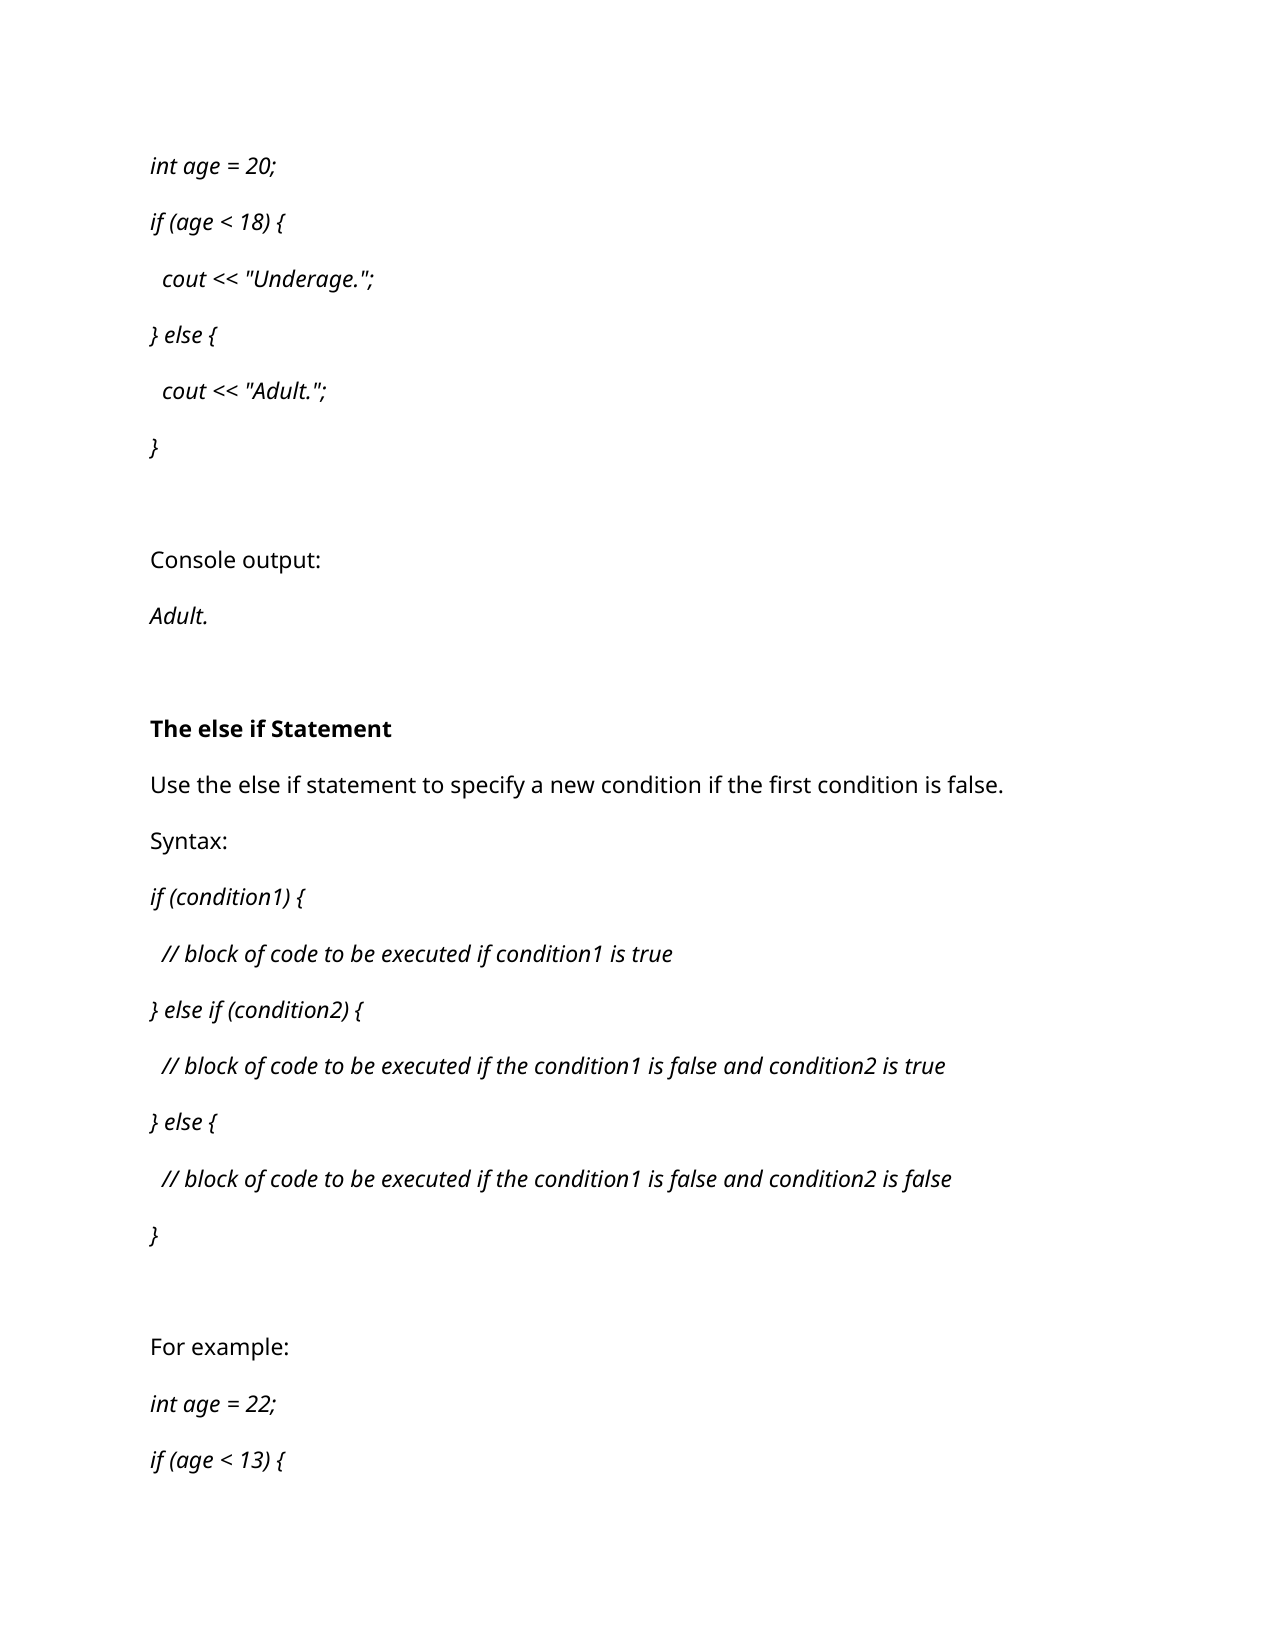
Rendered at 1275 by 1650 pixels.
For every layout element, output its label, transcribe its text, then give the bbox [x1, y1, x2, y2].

text int age = 22; [150, 1387, 1125, 1419]
text } [150, 1219, 1125, 1250]
text if (age < 18) { [150, 206, 1125, 237]
text } else if (condition2) { [150, 994, 1125, 1025]
text cout << "Adult."; [150, 375, 1125, 406]
text // block of code to be executed if the condition1 is false and condition2 is false [150, 1162, 1125, 1194]
text } [150, 431, 1125, 462]
text int age = 20; [150, 150, 1125, 181]
text if (condition1) { [150, 881, 1125, 912]
text Use the else if statement to specify a new condition if the first condition is false. [150, 769, 1125, 800]
text cout << "Underage."; [150, 262, 1125, 294]
text Syntax: [150, 825, 1125, 856]
text } else { [150, 319, 1125, 350]
text // block of code to be executed if the condition1 is false and condition2 is true [150, 1050, 1125, 1081]
text The else if Statement [150, 712, 1125, 744]
text // block of code to be executed if condition1 is true [150, 937, 1125, 969]
text Console output: [150, 544, 1125, 575]
text Adult. [150, 600, 1125, 631]
text } else { [150, 1106, 1125, 1137]
text For example: [150, 1331, 1125, 1362]
text if (age < 13) { [150, 1444, 1125, 1475]
